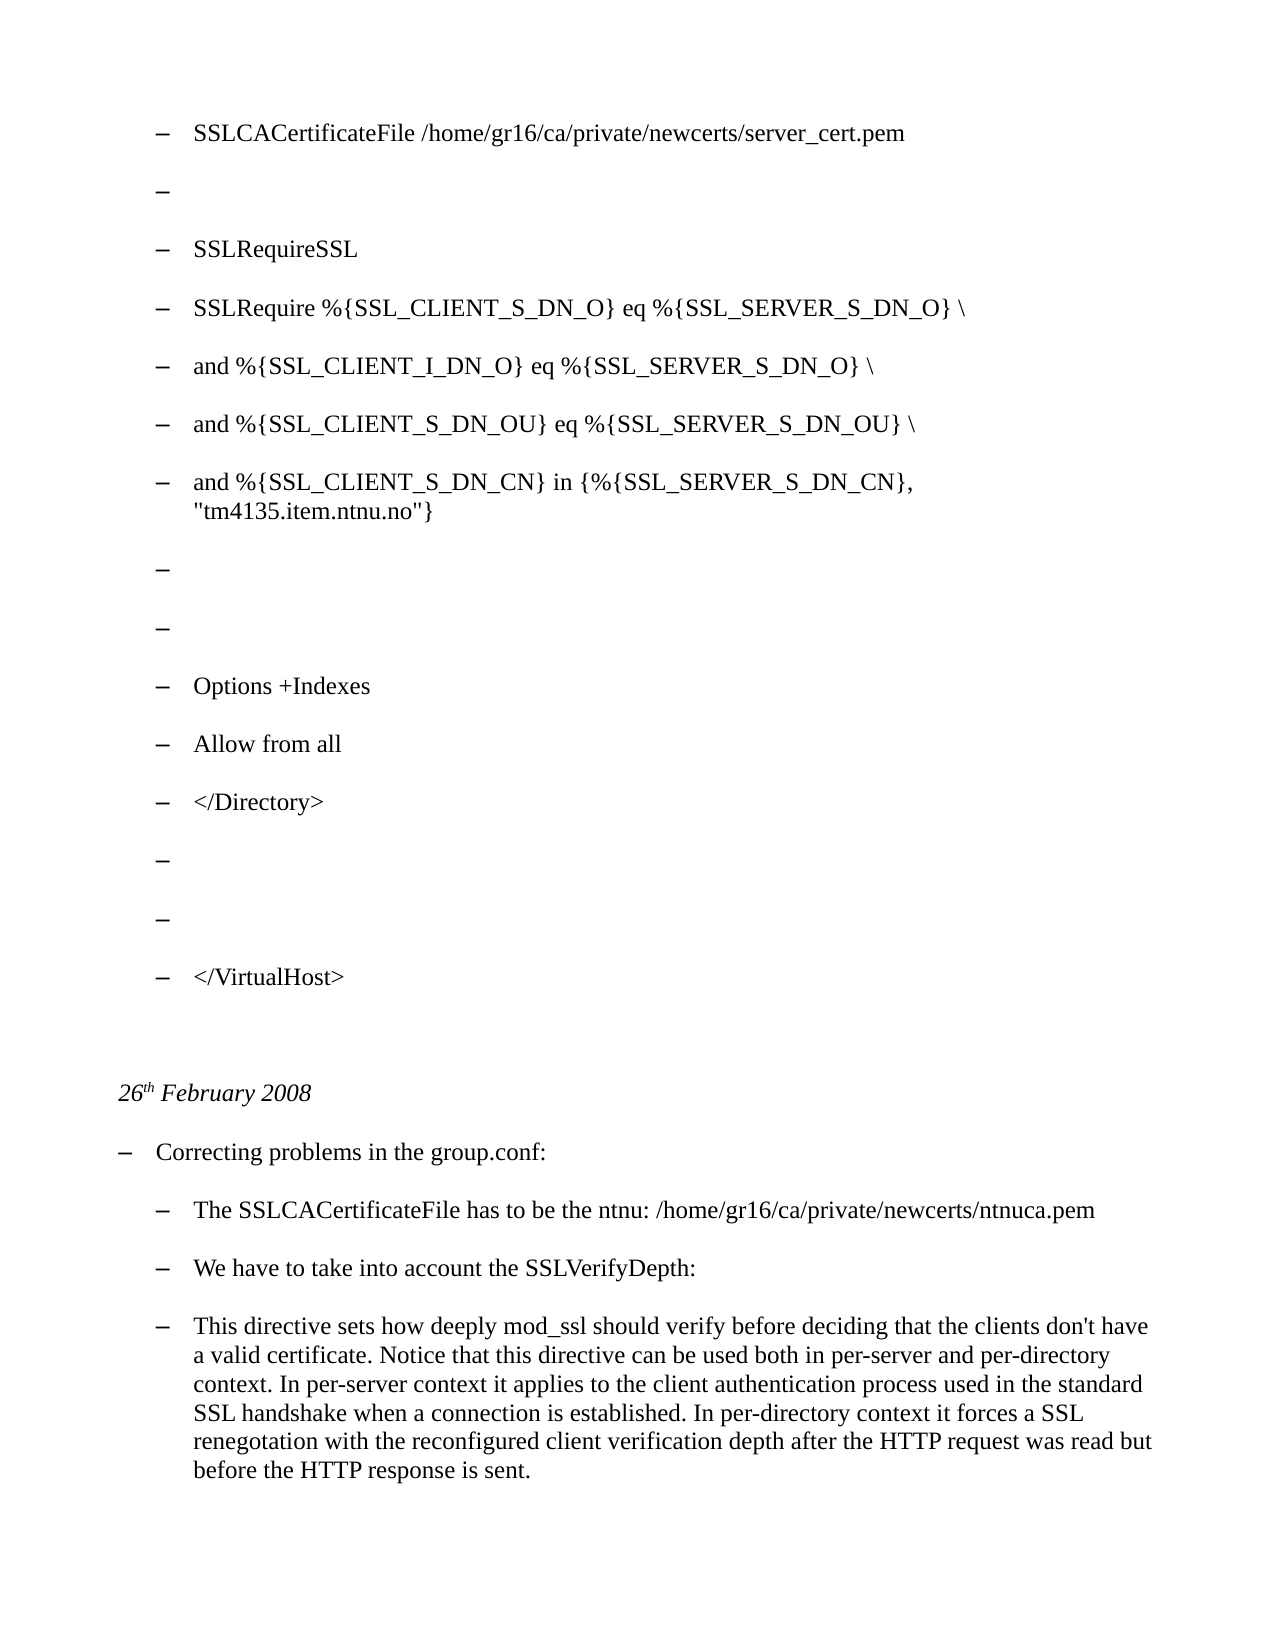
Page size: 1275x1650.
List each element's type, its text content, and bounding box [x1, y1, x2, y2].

list SSLRequireSSL [156, 234, 1157, 263]
list This directive sets how deeply mod_ssl should verify before deciding that the clients don't have a valid certificate. Notice that this directive can be used both in per-server and per-directory context. In per-server context it applies to the client authentication process used in the standard SSL handshake when a connection is established. In per-directory context it forces a SSL renegotation with the reconfigured client verification depth after the HTTP request was read but before the HTTP response is sent. [156, 1311, 1157, 1484]
list </Directory> [156, 787, 1157, 816]
list and %{SSL_CLIENT_S_DN_OU} eq %{SSL_SERVER_S_DN_OU} \ [156, 409, 1157, 438]
list Correcting problems in the group.conf: [118, 1137, 1157, 1166]
list Allow from all [156, 729, 1157, 758]
list We have to take into account the SSLVerifyDepth: [156, 1253, 1157, 1282]
list Options +Indexes [156, 671, 1157, 700]
list and %{SSL_CLIENT_S_DN_CN} in {%{SSL_SERVER_S_DN_CN}, "tm4135.item.ntnu.no"} [156, 467, 1157, 525]
text 26th February 2008 [118, 1078, 1157, 1107]
list SSLRequire %{SSL_CLIENT_S_DN_O} eq %{SSL_SERVER_S_DN_O} \ [156, 293, 1157, 322]
list SSLCACertificateFile /home/gr16/ca/private/newcerts/server_cert.pem [156, 118, 1157, 147]
list and %{SSL_CLIENT_I_DN_O} eq %{SSL_SERVER_S_DN_O} \ [156, 351, 1157, 380]
list The SSLCACertificateFile has to be the ntnu: /home/gr16/ca/private/newcerts/ntnuca.pem [156, 1195, 1157, 1224]
list </VirtualHost> [156, 962, 1157, 991]
